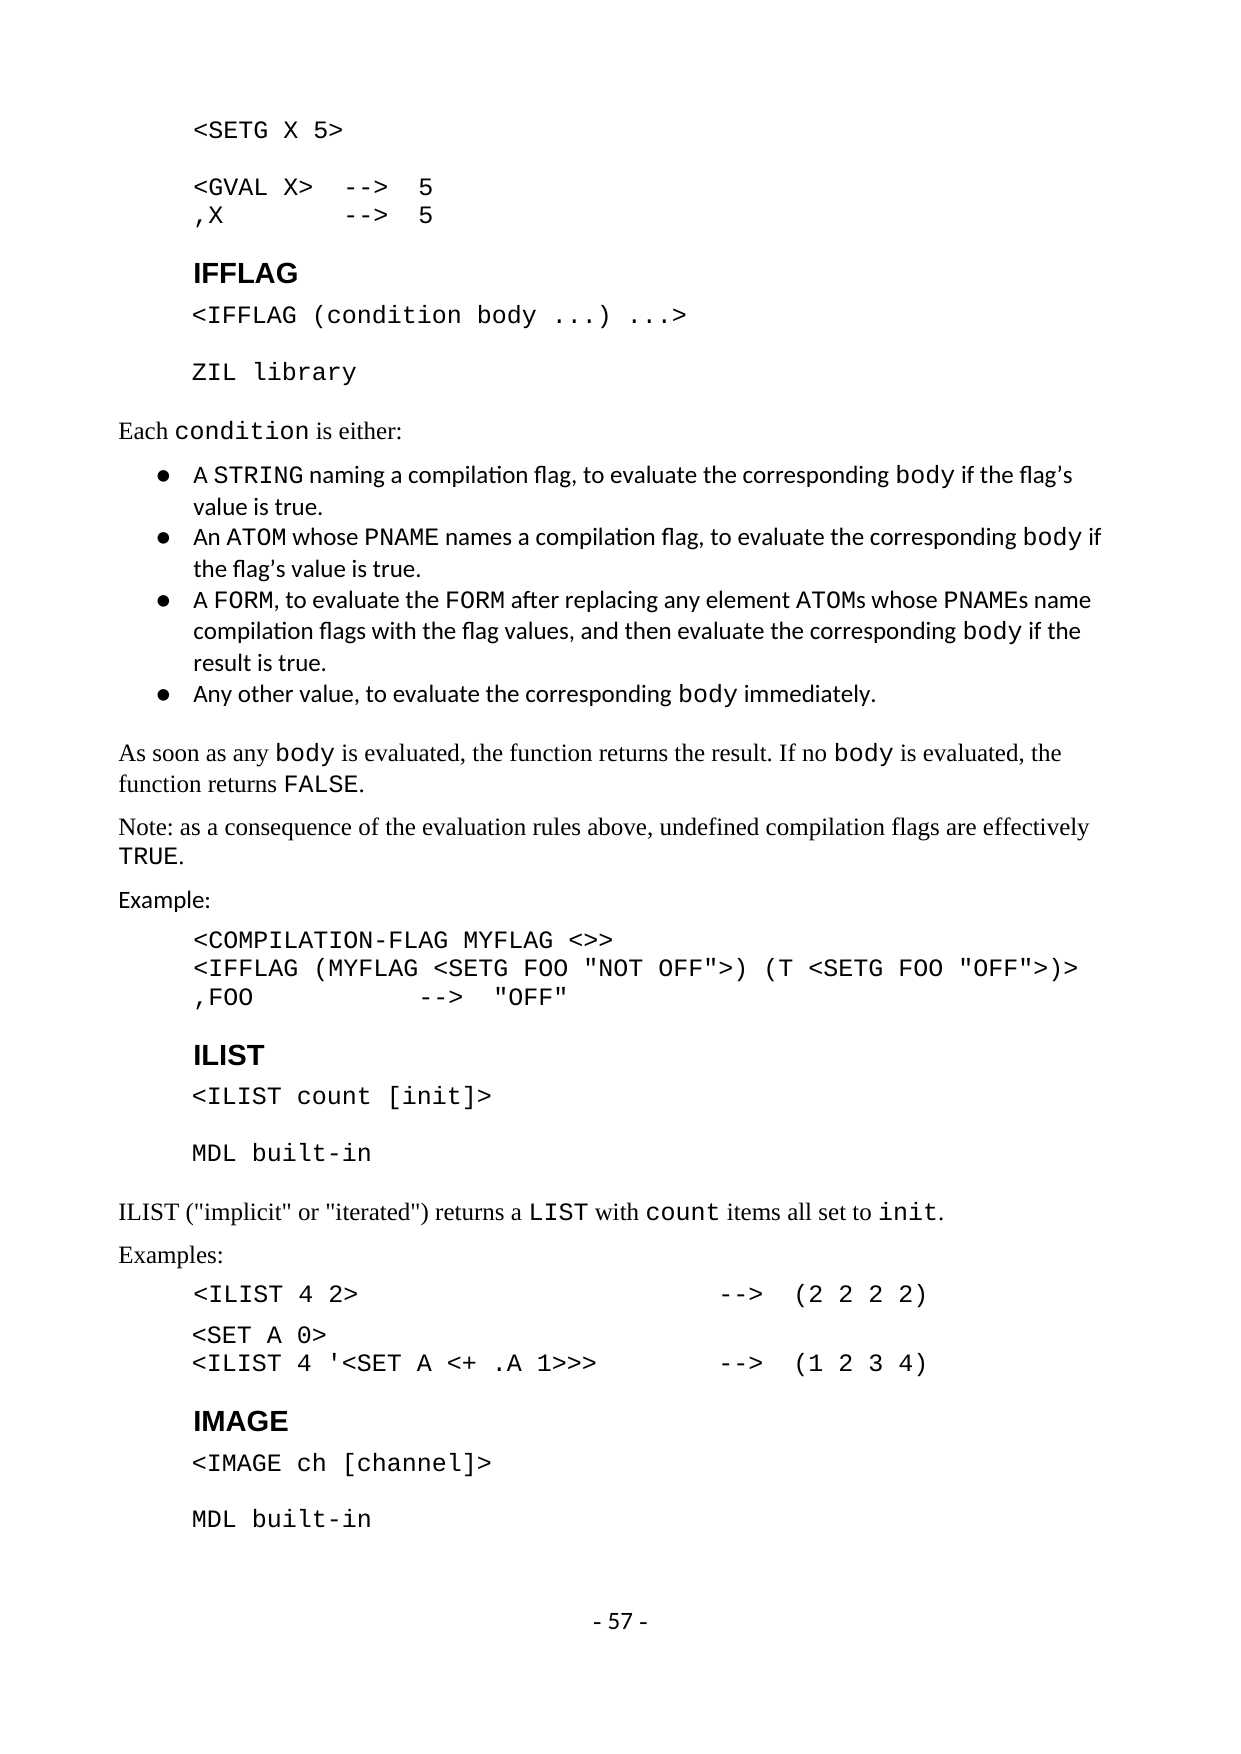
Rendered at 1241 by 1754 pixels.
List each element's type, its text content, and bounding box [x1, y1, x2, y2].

subtitle ILIST [118, 1038, 1122, 1071]
text MDL built-in [192, 1507, 1122, 1535]
text <SETG X 5> <GVAL X> --> 5 ,X --> 5 [118, 118, 1122, 231]
text Examples: [118, 1240, 1122, 1269]
list An ATOM whose PNAME names a compilation flag, to evaluate the corresponding body if the flag’s value is true. [156, 521, 1122, 584]
text MDL built-in [192, 1140, 1122, 1169]
text ZIL library [192, 359, 1122, 387]
text <SET A 0> <ILIST 4 '<SET A <+ .A 1>>> --> (1 2 3 4) [192, 1322, 1122, 1379]
text <ILIST 4 2> --> (2 2 2 2) [118, 1282, 1122, 1310]
text <IFFLAG (condition body ...) ...> [192, 302, 1122, 331]
text Each condition is either: [118, 416, 1122, 447]
text ILIST ("implicit" or "iterated") returns a LIST with count items all set to init. [118, 1197, 1122, 1228]
list A STRING naming a compilation flag, to evaluate the corresponding body if the flag’s value is true. [156, 459, 1122, 521]
text Note: as a consequence of the evaluation rules above, undefined compilation flags are effectively TRUE. [118, 812, 1122, 872]
text <COMPILATION-FLAG MYFLAG <>> <IFFLAG (MYFLAG <SETG FOO "NOT OFF">) (T <SETG FOO "OFF">)> ,FOO --> "OFF" [118, 928, 1122, 1013]
text <IMAGE ch [channel]> [192, 1450, 1122, 1478]
subtitle IFFLAG [118, 256, 1122, 290]
text As soon as any body is evaluated, the function returns the result. If no body is evaluated, the function returns FALSE. [118, 738, 1122, 800]
list A FORM, to evaluate the FORM after replacing any element ATOMs whose PNAMEs name compilation flags with the flag values, and then evaluate the corresponding body if the result is true. [156, 584, 1122, 678]
text <ILIST count [init]> [192, 1084, 1122, 1112]
subtitle IMAGE [118, 1404, 1122, 1438]
text Example: [118, 884, 1122, 915]
list Any other value, to evaluate the corresponding body immediately. [156, 678, 1122, 709]
